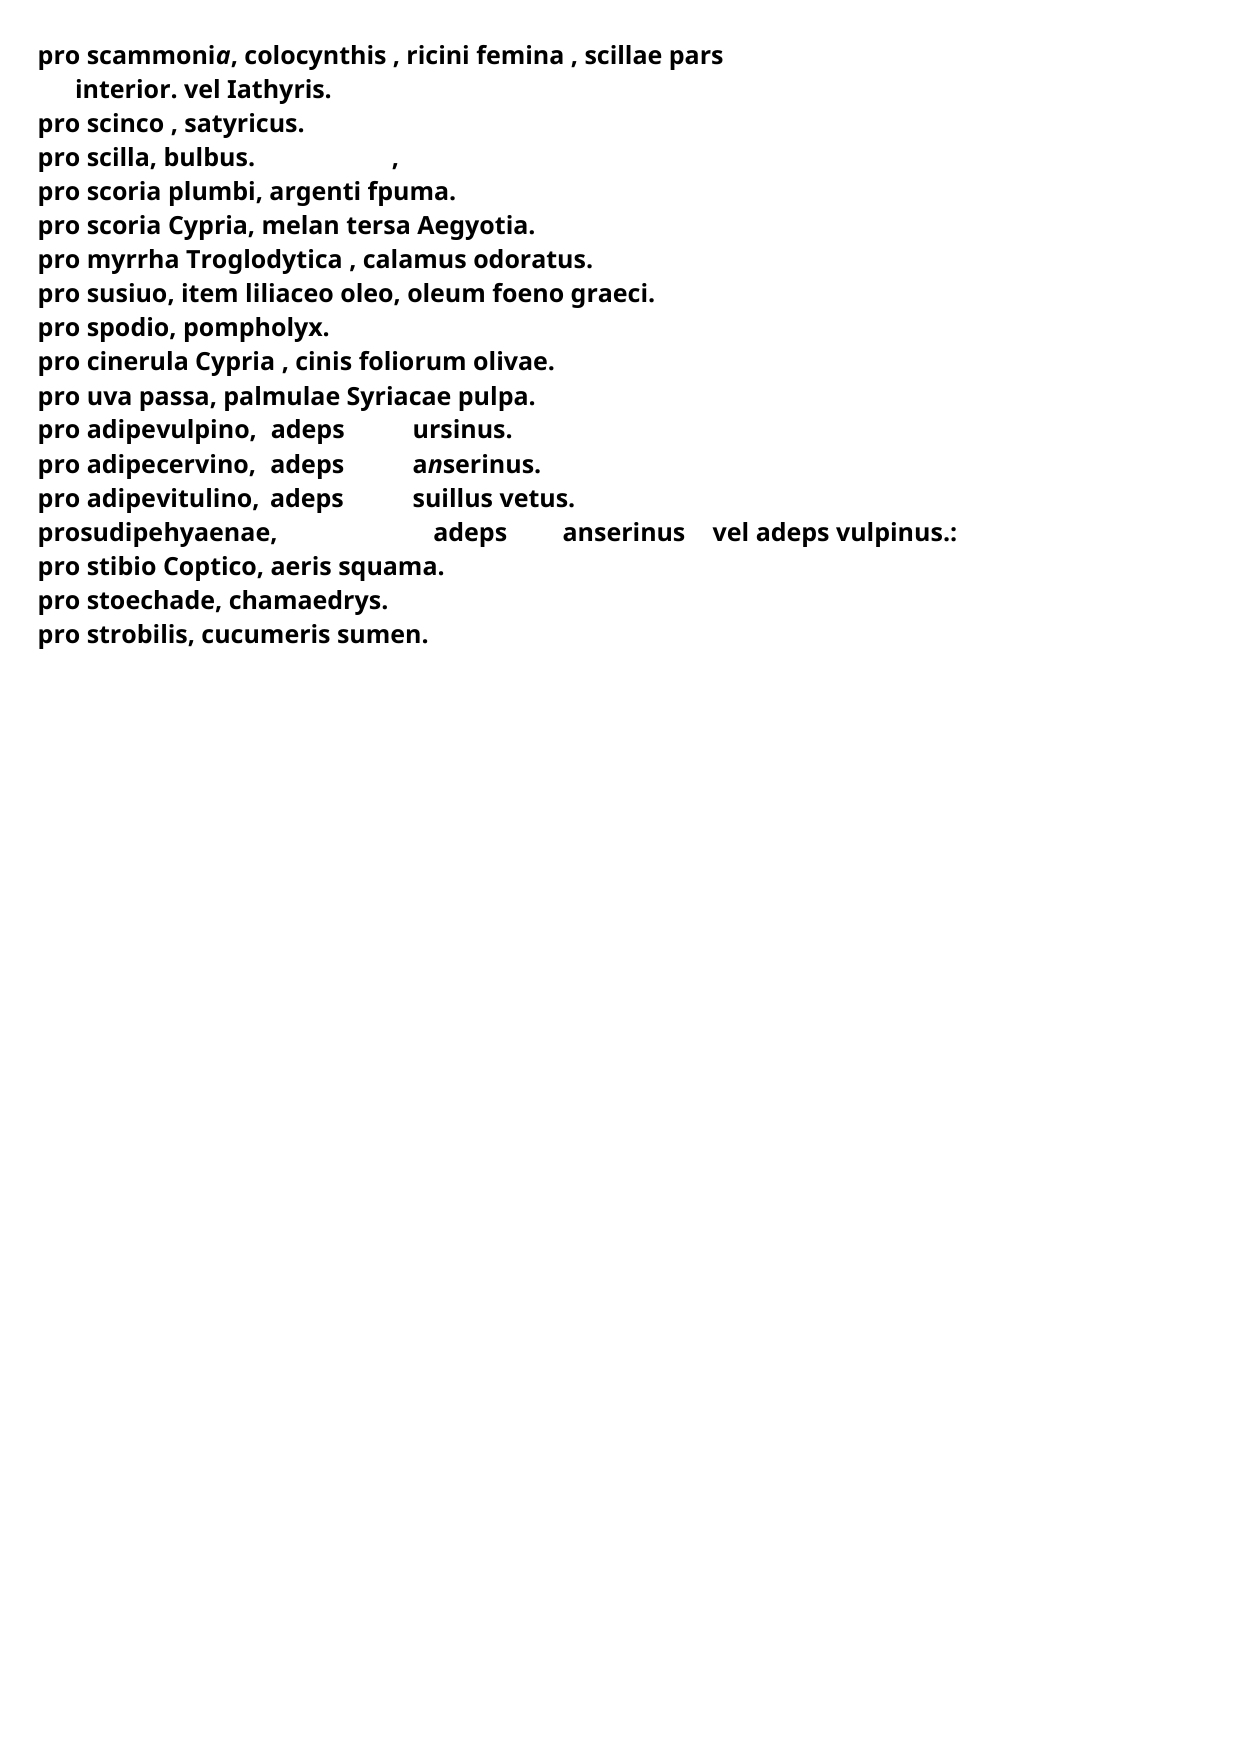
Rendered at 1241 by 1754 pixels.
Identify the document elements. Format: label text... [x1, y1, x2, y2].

text pro scilla, bulbus. , [37, 140, 1203, 174]
text pro uva passa, palmulae Syriacae pulpa. [37, 378, 1203, 412]
text pro stoechade, chamaedrys. [37, 582, 1203, 617]
text pro scoria Cypria, melan tersa Aegyotia. [37, 208, 1203, 242]
text pro spodio, pompholyx. [37, 310, 1203, 344]
text pro adipe vitulino, adeps suillus vetus. [37, 480, 1203, 514]
text pro stibio Coptico, aeris squama. [37, 548, 1203, 582]
text pro scoria plumbi, argenti fpuma. [37, 174, 1203, 208]
text pro cinerula Cypria , cinis foliorum olivae. [37, 344, 1203, 378]
text prosudipe hyaenae, adeps anserinus vel adeps vulpinus.: [37, 514, 1203, 548]
text pro scammonia, colocynthis , ricini femina , scillae pars interior. vel Iathyris. [37, 37, 1203, 106]
text pro adipe cervino, adeps anserinus. [37, 446, 1203, 480]
text pro scinco , satyricus. [37, 106, 1203, 140]
text pro susiuo, item liliaceo oleo, oleum foeno graeci. [37, 276, 1203, 310]
text pro myrrha Troglodytica , calamus odoratus. [37, 242, 1203, 276]
text pro strobilis, cucumeris sumen. [37, 617, 1203, 651]
text pro adipe vulpino, adeps ursinus. [37, 412, 1203, 446]
